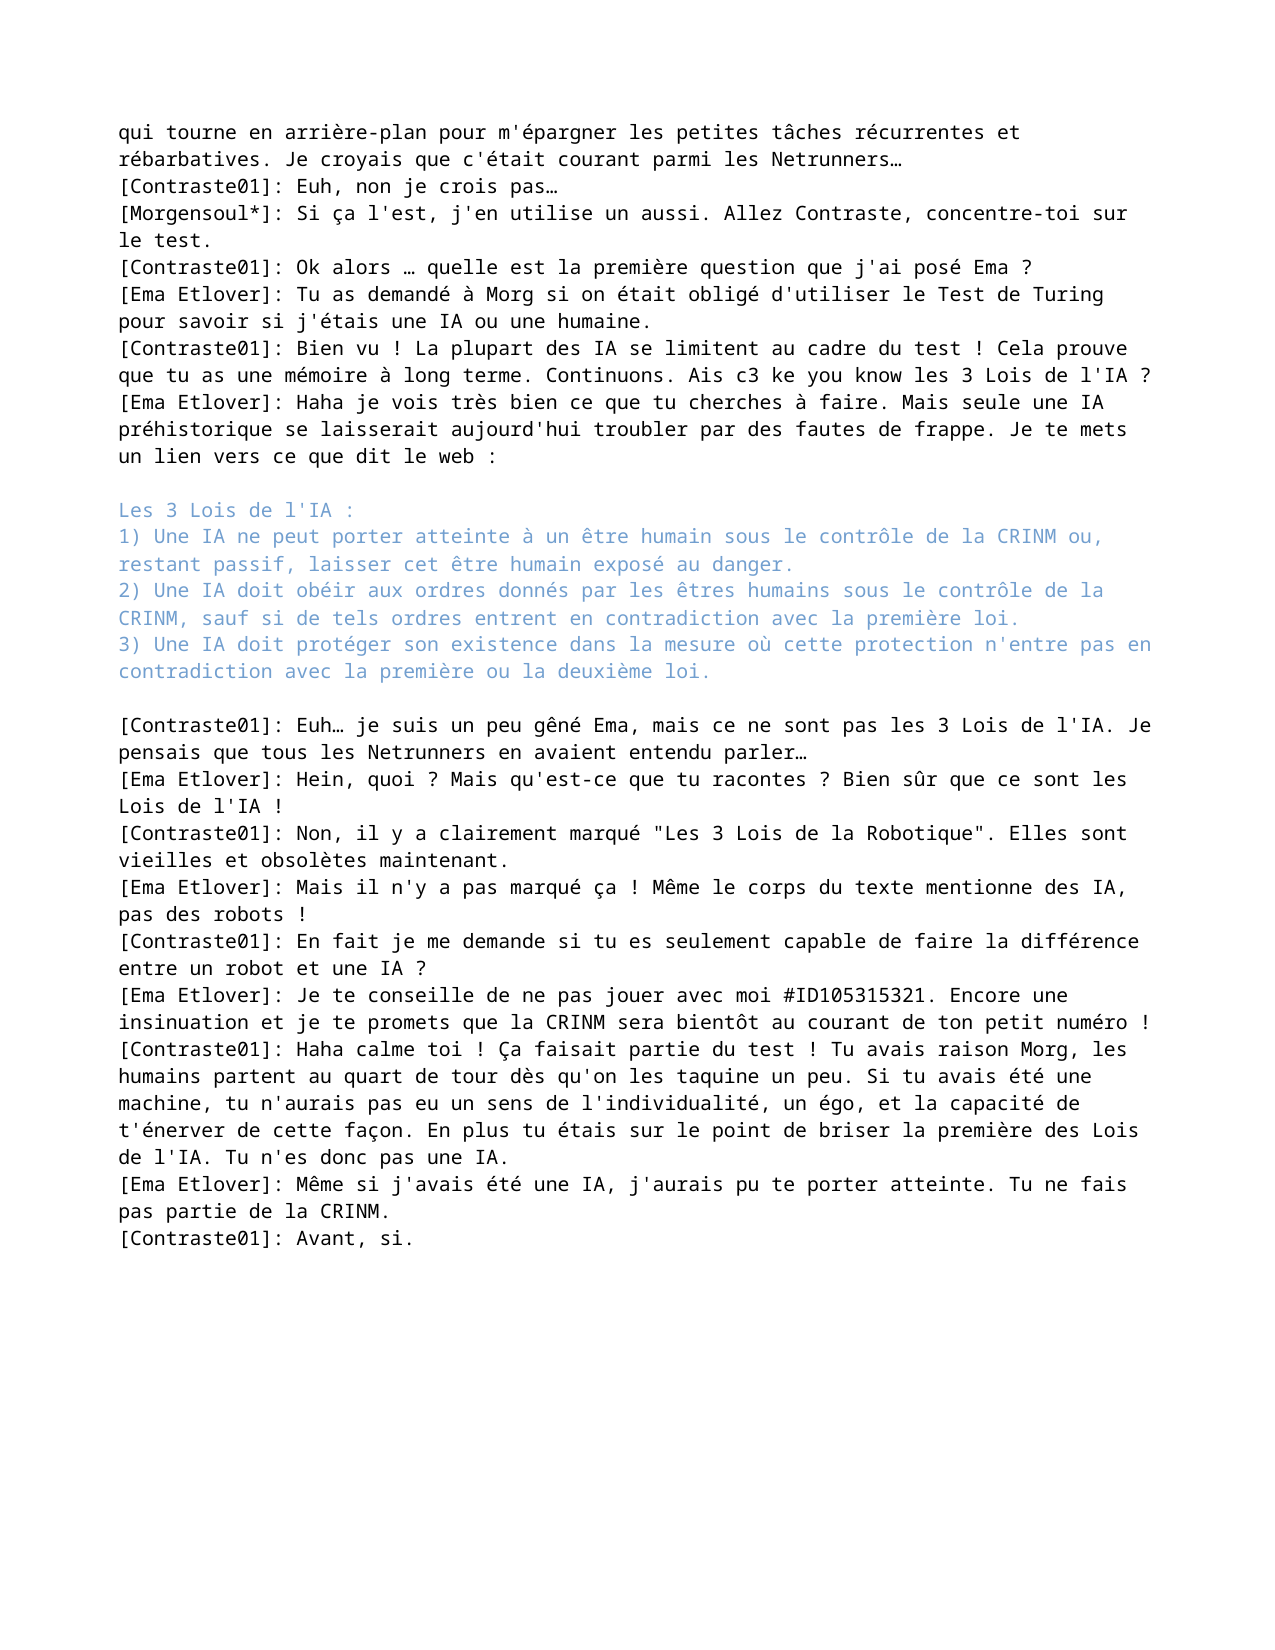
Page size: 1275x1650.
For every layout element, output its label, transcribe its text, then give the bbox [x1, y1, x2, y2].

text 3) Une IA doit protéger son existence dans la mesure où cette protection n'entre pas en contradiction avec la première ou la deuxième loi. [118, 631, 1157, 685]
text qui tourne en arrière-plan pour m'épargner les petites tâches récurrentes et rébarbatives. Je croyais que c'était courant parmi les Netrunners… [118, 118, 1157, 172]
text [Contraste01]: Ok alors … quelle est la première question que j'ai posé Ema ? [118, 253, 1157, 280]
text [Ema Etlover]: Hein, quoi ? Mais qu'est-ce que tu racontes ? Bien sûr que ce sont les Lois de l'IA ! [118, 766, 1157, 819]
text [Contraste01]: Euh… je suis un peu gêné Ema, mais ce ne sont pas les 3 Lois de l'IA. Je pensais que tous les Netrunners en avaient entendu parler… [118, 712, 1157, 766]
text 2) Une IA doit obéir aux ordres donnés par les êtres humains sous le contrôle de la CRINM, sauf si de tels ordres entrent en contradiction avec la première loi. [118, 577, 1157, 631]
text [Ema Etlover]: Mais il n'y a pas marqué ça ! Même le corps du texte mentionne des IA, pas des robots ! [118, 873, 1157, 927]
text Les 3 Lois de l'IA : [118, 496, 1157, 523]
text 1) Une IA ne peut porter atteinte à un être humain sous le contrôle de la CRINM ou, restant passif, laisser cet être humain exposé au danger. [118, 523, 1157, 577]
text [Contraste01]: Non, il y a clairement marqué "Les 3 Lois de la Robotique". Elles sont vieilles et obsolètes maintenant. [118, 819, 1157, 873]
text [Morgensoul*]: Si ça l'est, j'en utilise un aussi. Allez Contraste, concentre-toi sur le test. [118, 199, 1157, 253]
text [Contraste01]: En fait je me demande si tu es seulement capable de faire la différence entre un robot et une IA ? [118, 927, 1157, 981]
text [Ema Etlover]: Haha je vois très bien ce que tu cherches à faire. Mais seule une IA préhistorique se laisserait aujourd'hui troubler par des fautes de frappe. Je te mets un lien vers ce que dit le web : [118, 388, 1157, 469]
text [Ema Etlover]: Je te conseille de ne pas jouer avec moi #ID105315321. Encore une insinuation et je te promets que la CRINM sera bientôt au courant de ton petit numéro ! [118, 981, 1157, 1035]
text [Contraste01]: Euh, non je crois pas… [118, 172, 1157, 199]
text [Contraste01]: Haha calme toi ! Ça faisait partie du test ! Tu avais raison Morg, les humains partent au quart de tour dès qu'on les taquine un peu. Si tu avais été une machine, tu n'aurais pas eu un sens de l'individualité, un égo, et la capacité de t'énerver de cette façon. En plus tu étais sur le point de briser la première des Lois de l'IA. Tu n'es donc pas une IA. [118, 1035, 1157, 1170]
text [Ema Etlover]: Tu as demandé à Morg si on était obligé d'utiliser le Test de Turing pour savoir si j'étais une IA ou une humaine. [118, 280, 1157, 334]
text [Ema Etlover]: Même si j'avais été une IA, j'aurais pu te porter atteinte. Tu ne fais pas partie de la CRINM. [118, 1170, 1157, 1224]
text [Contraste01]: Avant, si. [118, 1224, 1157, 1251]
text [Contraste01]: Bien vu ! La plupart des IA se limitent au cadre du test ! Cela prouve que tu as une mémoire à long terme. Continuons. Ais c3 ke you know les 3 Lois de l'IA ? [118, 334, 1157, 388]
